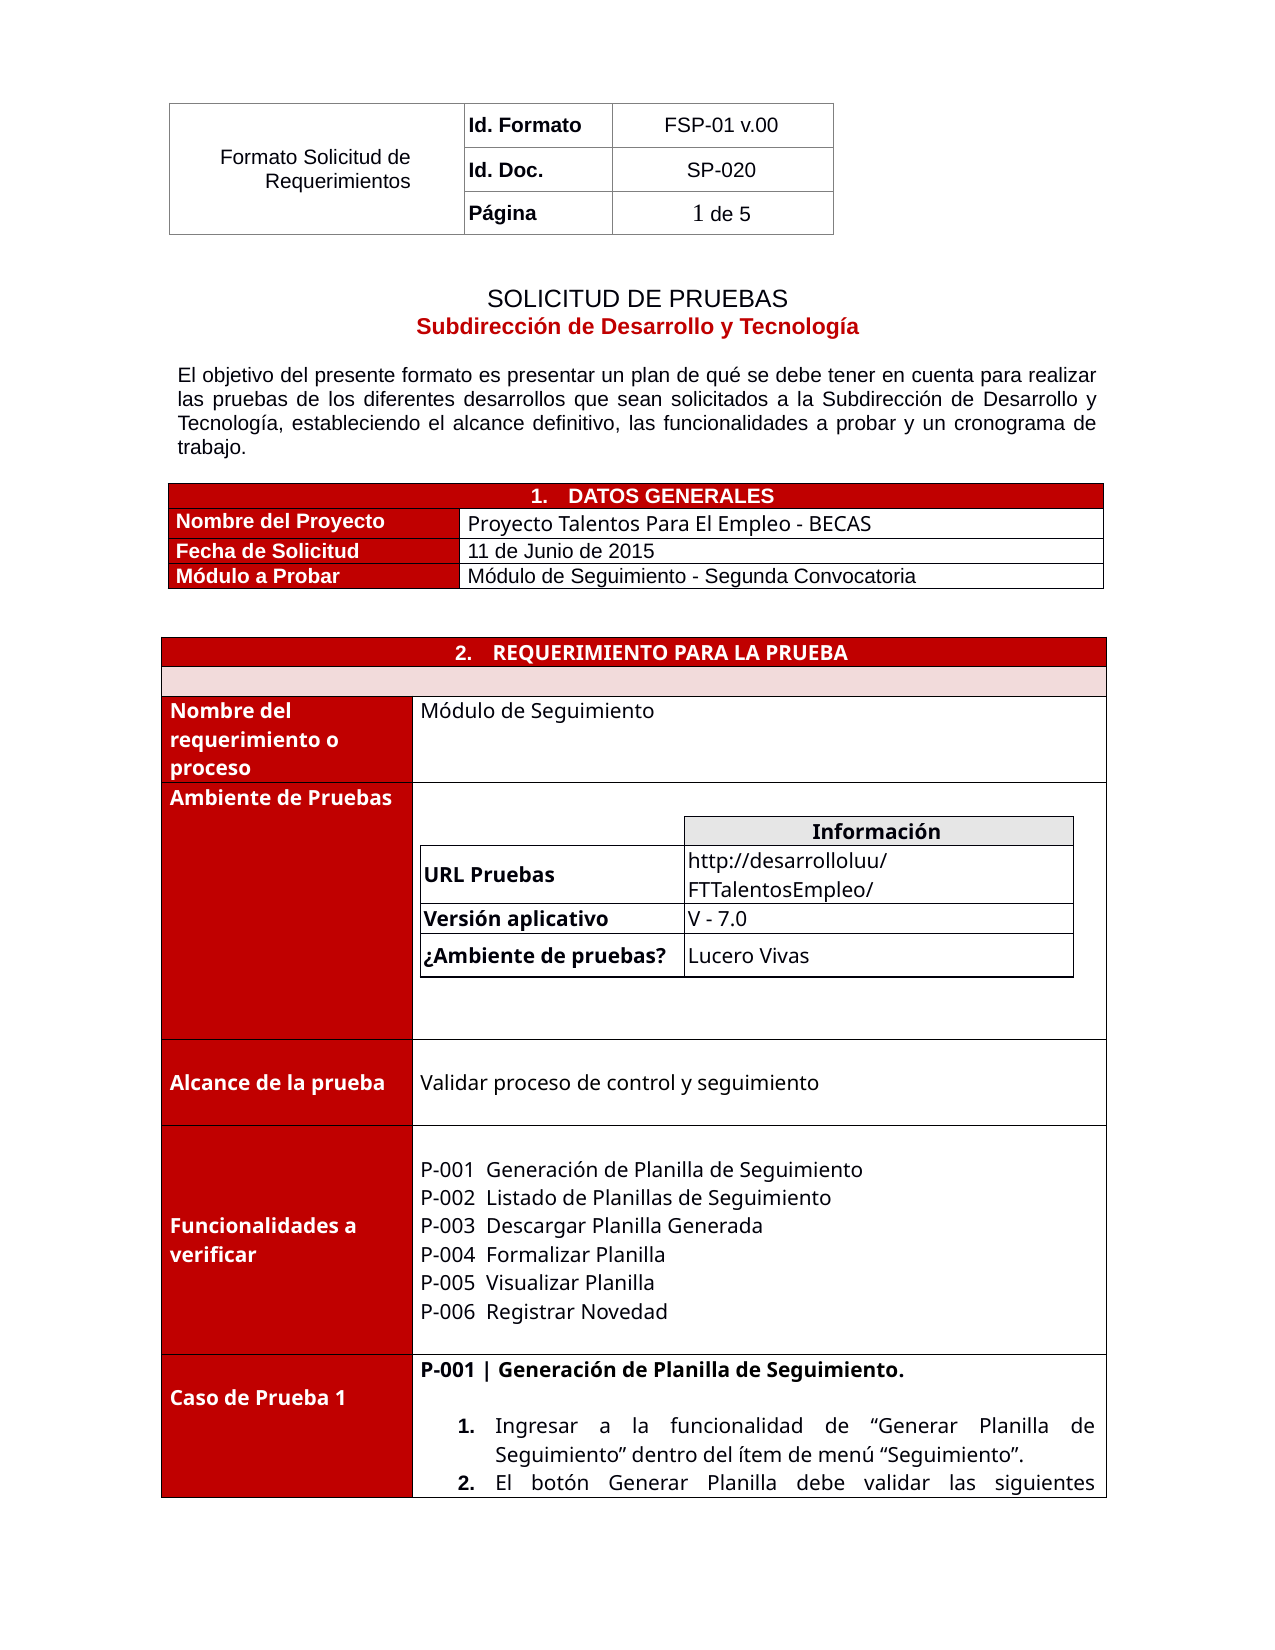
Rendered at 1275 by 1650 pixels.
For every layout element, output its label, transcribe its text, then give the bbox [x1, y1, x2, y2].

table_cell Nombre del Proyecto [169, 509, 459, 538]
table_cell Funcionalidades a verificar [162, 1126, 412, 1354]
table_cell Ambiente de Pruebas [162, 783, 412, 1039]
table_cell Lucero Vivas [685, 934, 1073, 976]
table_header DATOS GENERALES [169, 484, 1103, 508]
table_cell Versión aplicativo [421, 904, 684, 933]
subtitle SOLICITUD DE PRUEBAS [177, 284, 1098, 313]
text Subdirección de Desarrollo y Tecnología [177, 313, 1098, 339]
table_cell Módulo de Seguimiento - Segunda Convocatoria [460, 564, 1103, 588]
table_header REQUERIMIENTO PARA LA PRUEBA [162, 638, 1106, 666]
table_cell Proyecto Talentos Para El Empleo - BECAS [460, 509, 1103, 538]
table_cell P-001 | Generación de Planilla de Seguimiento. Ingresar a la funcionalidad de “Generar Planilla de Seguimiento” dentro del ítem de menú “Seguimiento”. El botón Generar Planilla debe validar las siguientes [413, 1355, 1106, 1497]
table_cell Caso de Prueba 1 [162, 1355, 412, 1497]
table_cell Alcance de la prueba [162, 1040, 412, 1125]
table_cell Módulo de Seguimiento [413, 697, 1106, 782]
table_cell Validar proceso de control y seguimiento [413, 1040, 1106, 1125]
table_cell Fecha de Solicitud [169, 539, 459, 563]
table_cell http://desarrolloluu/FTTalentosEmpleo/ [685, 846, 1073, 903]
table_cell Nombre del requerimiento o proceso [162, 697, 412, 782]
table_cell P-001 Generación de Planilla de Seguimiento P-002 Listado de Planillas de Seguimiento P-003 Descargar Planilla Generada P-004 Formalizar Planilla P-005 Visualizar Planilla P-006 Registrar Novedad [413, 1126, 1106, 1354]
table_cell ¿Ambiente de pruebas? [421, 934, 684, 976]
table_header Información [685, 817, 1073, 845]
table_cell [162, 667, 1106, 696]
table_cell URL Pruebas [421, 846, 684, 903]
table_cell 11 de Junio de 2015 [460, 539, 1103, 563]
table_cell Módulo a Probar [169, 564, 459, 588]
table_cell [413, 783, 1106, 1039]
table_header [420, 816, 684, 845]
table_cell V - 7.0 [685, 904, 1073, 933]
text El objetivo del presente formato es presentar un plan de qué se debe tener en cuenta para realizar las pruebas de los diferentes desarrollos que sean solicitados a la Subdirección de Desarrollo y Tecnología, estableciendo el alcance definitivo, las funcionalidades a probar y un cronograma de trabajo. [177, 363, 1098, 459]
